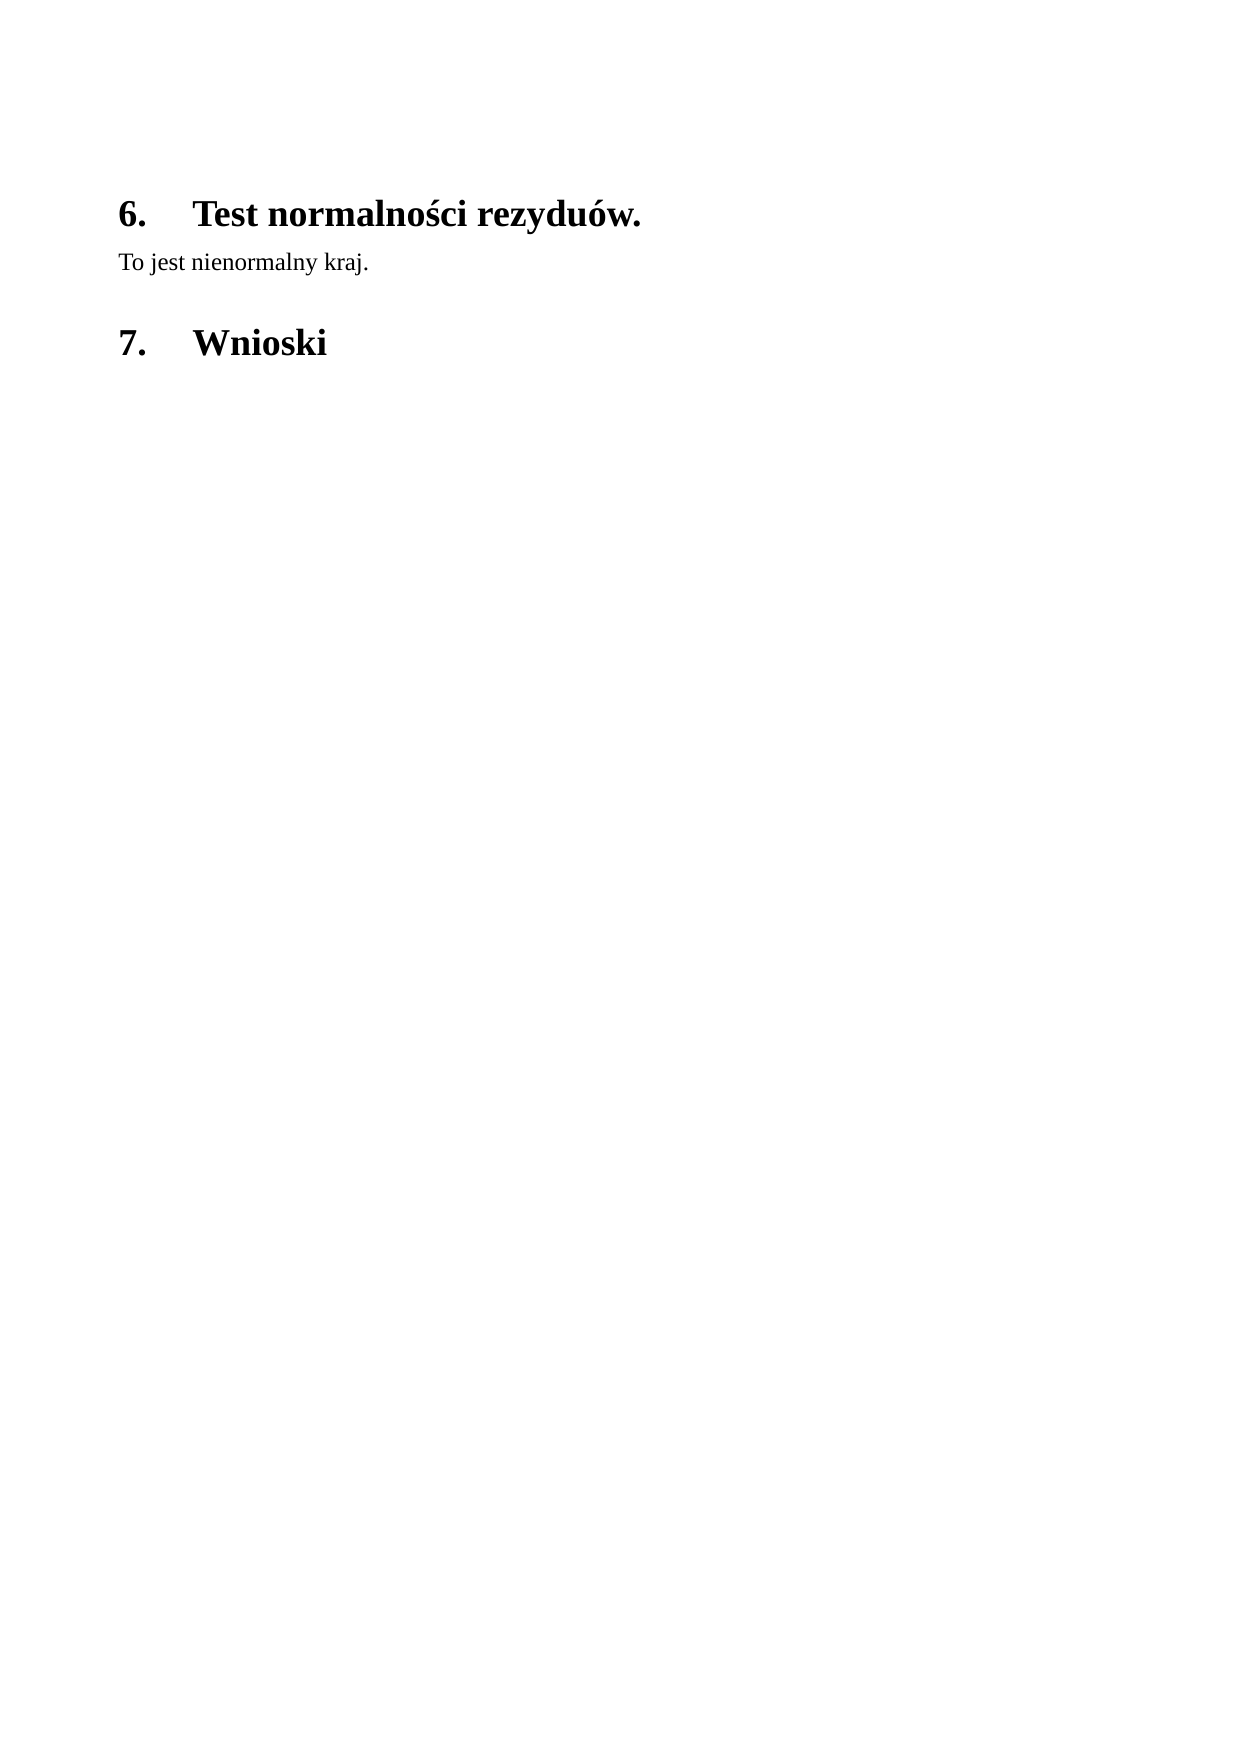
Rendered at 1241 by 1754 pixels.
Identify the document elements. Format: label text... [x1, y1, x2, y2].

subtitle Test normalności rezyduów. [118, 191, 1122, 234]
subtitle Wnioski [118, 319, 1122, 363]
text To jest nienormalny kraj. [118, 247, 1122, 276]
